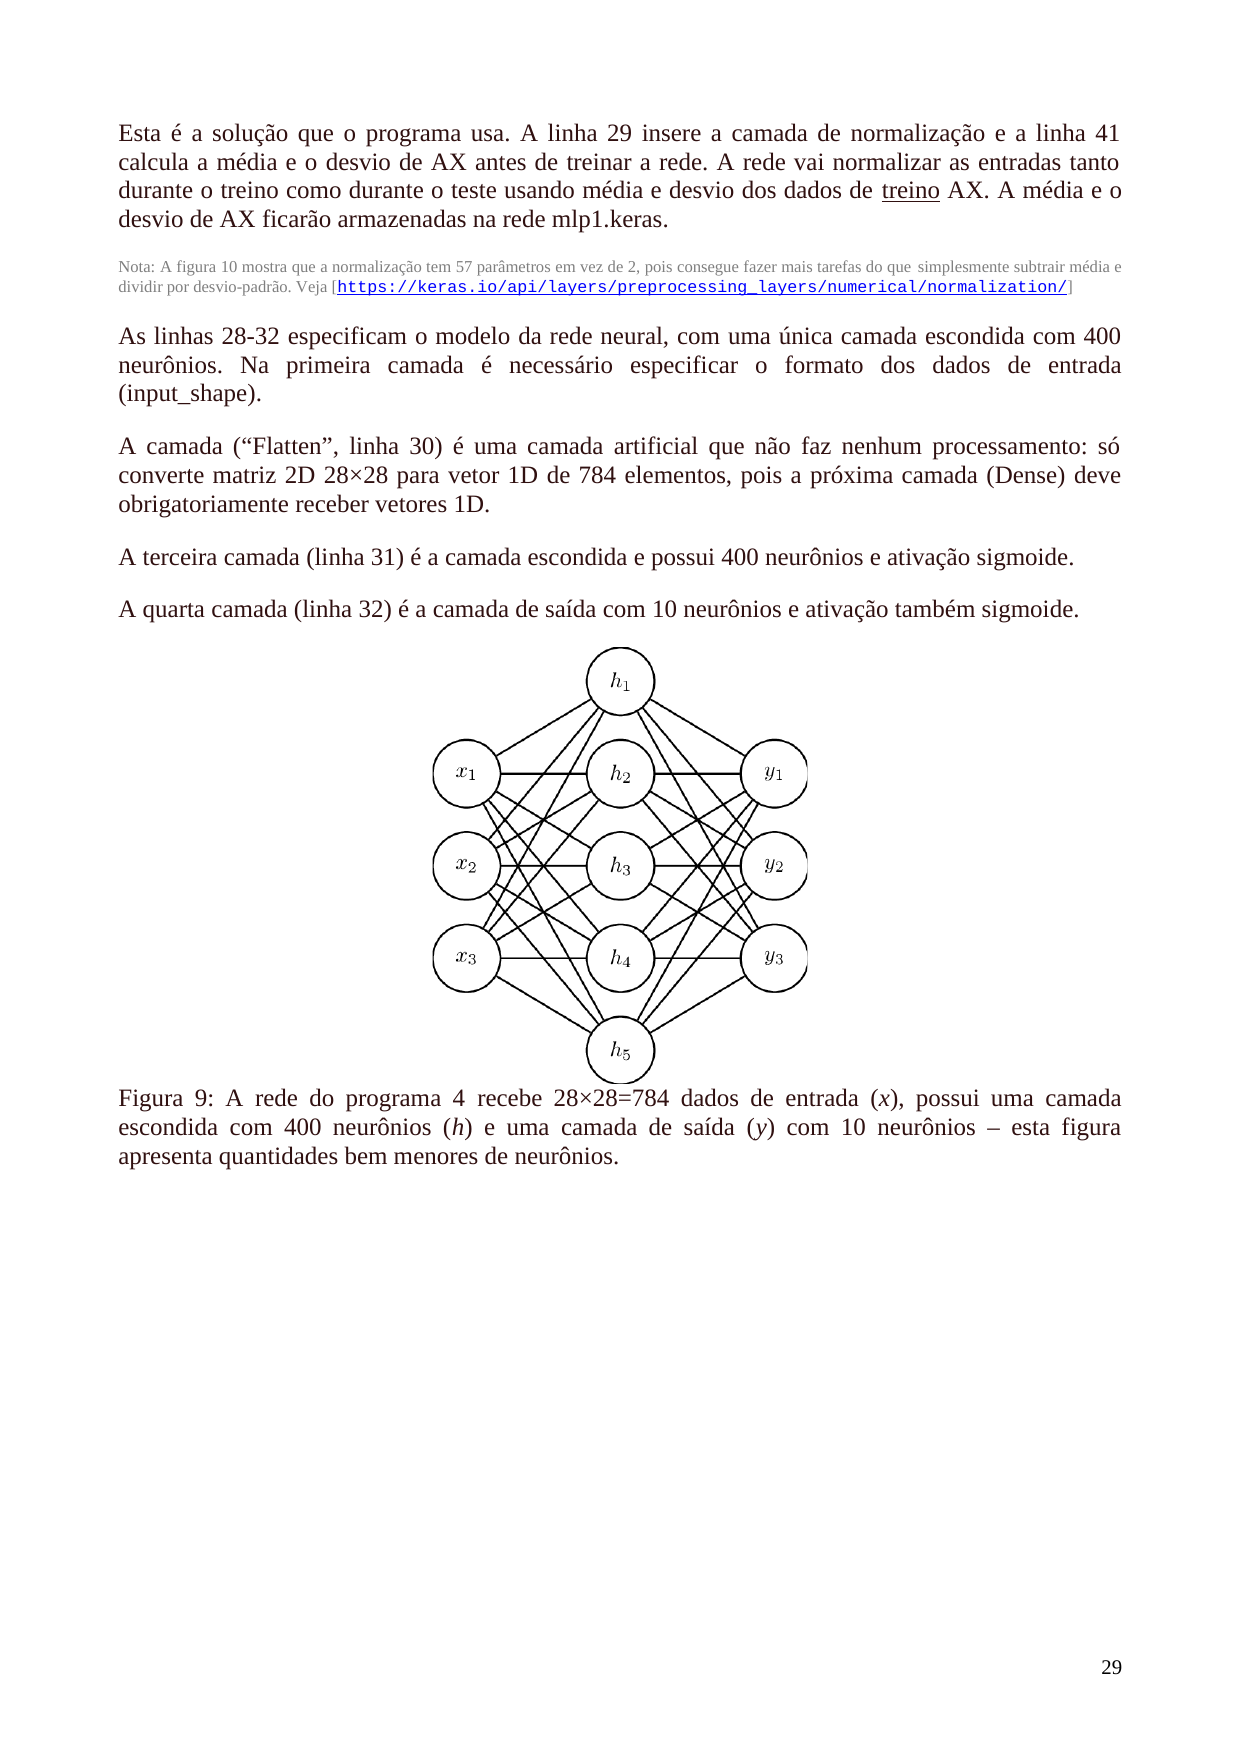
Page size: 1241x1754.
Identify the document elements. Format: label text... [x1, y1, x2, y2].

picture [432, 647, 808, 1084]
text A quarta camada (linha 32) é a camada de saída com 10 neurônios e ativação também sigmoide. [118, 594, 1122, 623]
text As linhas 28-32 especificam o modelo da rede neural, com uma única camada escondida com 400 neurônios. Na primeira camada é necessário especificar o formato dos dados de entrada (input_shape). [118, 321, 1122, 407]
text Nota: A figura 10 mostra que a normalização tem 57 parâmetros em vez de 2, pois consegue fazer mais tarefas do que simplesmente subtrair média e dividir por desvio-padrão. Veja [https://keras.io/api/layers/preprocessing_layers/numerical/normalization/] [118, 257, 1122, 297]
text A camada (“Flatten”, linha 30) é uma camada artificial que não faz nenhum processamento: só converte matriz 2D 28×28 para vetor 1D de 784 elementos, pois a próxima camada (Dense) deve obrigatoriamente receber vetores 1D. [118, 431, 1122, 518]
text Esta é a solução que o programa usa. A linha 29 insere a camada de normalização e a linha 41 calcula a média e o desvio de AX antes de treinar a rede. A rede vai normalizar as entradas tanto durante o treino como durante o teste usando média e desvio dos dados de treino AX. A média e o desvio de AX ficarão armazenadas na rede mlp1.keras. [118, 118, 1122, 233]
text Figura 9: A rede do programa 4 recebe 28×28=784 dados de entrada (x), possui uma camada escondida com 400 neurônios (h) e uma camada de saída (y) com 10 neurônios – esta figura apresenta quantidades bem menores de neurônios. [118, 1083, 1122, 1170]
text A terceira camada (linha 31) é a camada escondida e possui 400 neurônios e ativação sigmoide. [118, 542, 1122, 570]
